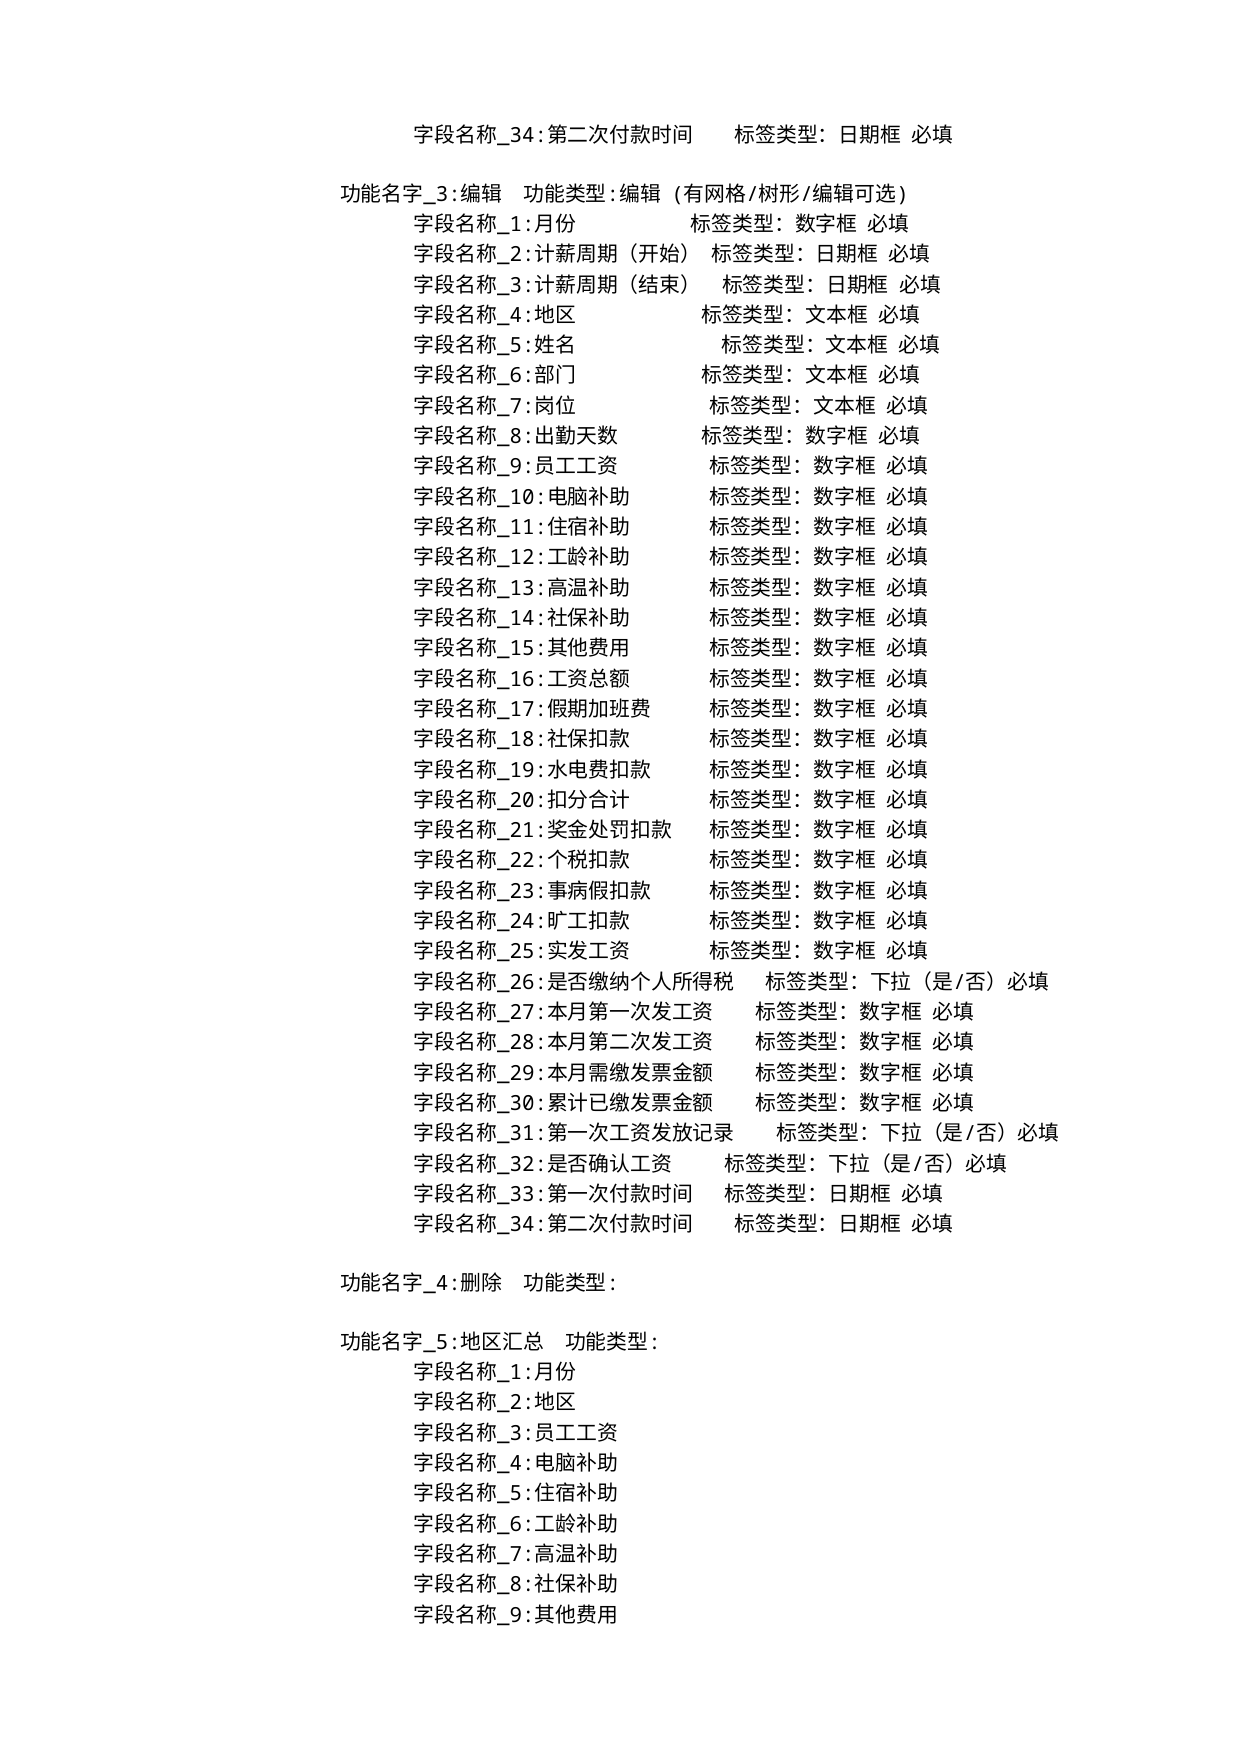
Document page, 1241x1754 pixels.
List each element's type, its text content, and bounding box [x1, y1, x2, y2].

text 字段名称_2:地区 [118, 1386, 1122, 1416]
text 字段名称_24:旷工扣款 标签类型：数字框 必填 [118, 904, 1122, 935]
text 字段名称_15:其他费用 标签类型：数字框 必填 [118, 632, 1122, 662]
text 字段名称_17:假期加班费 标签类型：数字框 必填 [118, 692, 1122, 722]
text 字段名称_25:实发工资 标签类型：数字框 必填 [118, 935, 1122, 965]
text 字段名称_33:第一次付款时间 标签类型：日期框 必填 [118, 1177, 1122, 1207]
text 字段名称_30:累计已缴发票金额 标签类型：数字框 必填 [118, 1086, 1122, 1117]
text 字段名称_6:工龄补助 [118, 1507, 1122, 1537]
text 字段名称_28:本月第二次发工资 标签类型：数字框 必填 [118, 1026, 1122, 1056]
text 字段名称_21:奖金处罚扣款 标签类型：数字框 必填 [118, 813, 1122, 844]
text 字段名称_11:住宿补助 标签类型：数字框 必填 [118, 510, 1122, 541]
text 字段名称_6:部门 标签类型：文本框 必填 [118, 359, 1122, 389]
text 字段名称_12:工龄补助 标签类型：数字框 必填 [118, 541, 1122, 571]
text 字段名称_9:其他费用 [118, 1598, 1122, 1628]
text 功能名字_3:编辑 功能类型:编辑 (有网格/树形/编辑可选) [118, 177, 1122, 207]
text 字段名称_31:第一次工资发放记录 标签类型：下拉（是/否）必填 [118, 1117, 1122, 1147]
text 字段名称_9:员工工资 标签类型：数字框 必填 [118, 450, 1122, 480]
text 字段名称_1:月份 [118, 1355, 1122, 1386]
text 字段名称_3:计薪周期（结束） 标签类型：日期框 必填 [118, 268, 1122, 298]
text 字段名称_32:是否确认工资 标签类型：下拉（是/否）必填 [118, 1147, 1122, 1177]
text 字段名称_7:高温补助 [118, 1537, 1122, 1567]
text 功能名字_4:删除 功能类型: [118, 1266, 1122, 1297]
text 字段名称_27:本月第一次发工资 标签类型：数字框 必填 [118, 995, 1122, 1026]
text 功能名字_5:地区汇总 功能类型: [118, 1325, 1122, 1355]
text 字段名称_1:月份 标签类型：数字框 必填 [118, 207, 1122, 237]
text 字段名称_18:社保扣款 标签类型：数字框 必填 [118, 722, 1122, 753]
text 字段名称_3:员工工资 [118, 1416, 1122, 1446]
text 字段名称_8:出勤天数 标签类型：数字框 必填 [118, 419, 1122, 450]
text 字段名称_23:事病假扣款 标签类型：数字框 必填 [118, 874, 1122, 904]
text 字段名称_4:地区 标签类型：文本框 必填 [118, 298, 1122, 328]
text 字段名称_22:个税扣款 标签类型：数字框 必填 [118, 844, 1122, 874]
text 字段名称_29:本月需缴发票金额 标签类型：数字框 必填 [118, 1056, 1122, 1086]
text 字段名称_14:社保补助 标签类型：数字框 必填 [118, 601, 1122, 632]
text 字段名称_5:住宿补助 [118, 1477, 1122, 1507]
text 字段名称_10:电脑补助 标签类型：数字框 必填 [118, 480, 1122, 510]
text 字段名称_7:岗位 标签类型：文本框 必填 [118, 389, 1122, 419]
text 字段名称_4:电脑补助 [118, 1446, 1122, 1477]
text 字段名称_8:社保补助 [118, 1567, 1122, 1598]
text 字段名称_34:第二次付款时间 标签类型：日期框 必填 [118, 1207, 1122, 1238]
text 字段名称_16:工资总额 标签类型：数字框 必填 [118, 662, 1122, 692]
text 字段名称_34:第二次付款时间 标签类型：日期框 必填 [118, 118, 1122, 148]
text 字段名称_5:姓名 标签类型：文本框 必填 [118, 328, 1122, 359]
text 字段名称_20:扣分合计 标签类型：数字框 必填 [118, 783, 1122, 813]
text 字段名称_2:计薪周期（开始） 标签类型：日期框 必填 [118, 237, 1122, 268]
text 字段名称_13:高温补助 标签类型：数字框 必填 [118, 571, 1122, 601]
text 字段名称_19:水电费扣款 标签类型：数字框 必填 [118, 753, 1122, 783]
text 字段名称_26:是否缴纳个人所得税 标签类型：下拉（是/否）必填 [118, 965, 1122, 995]
